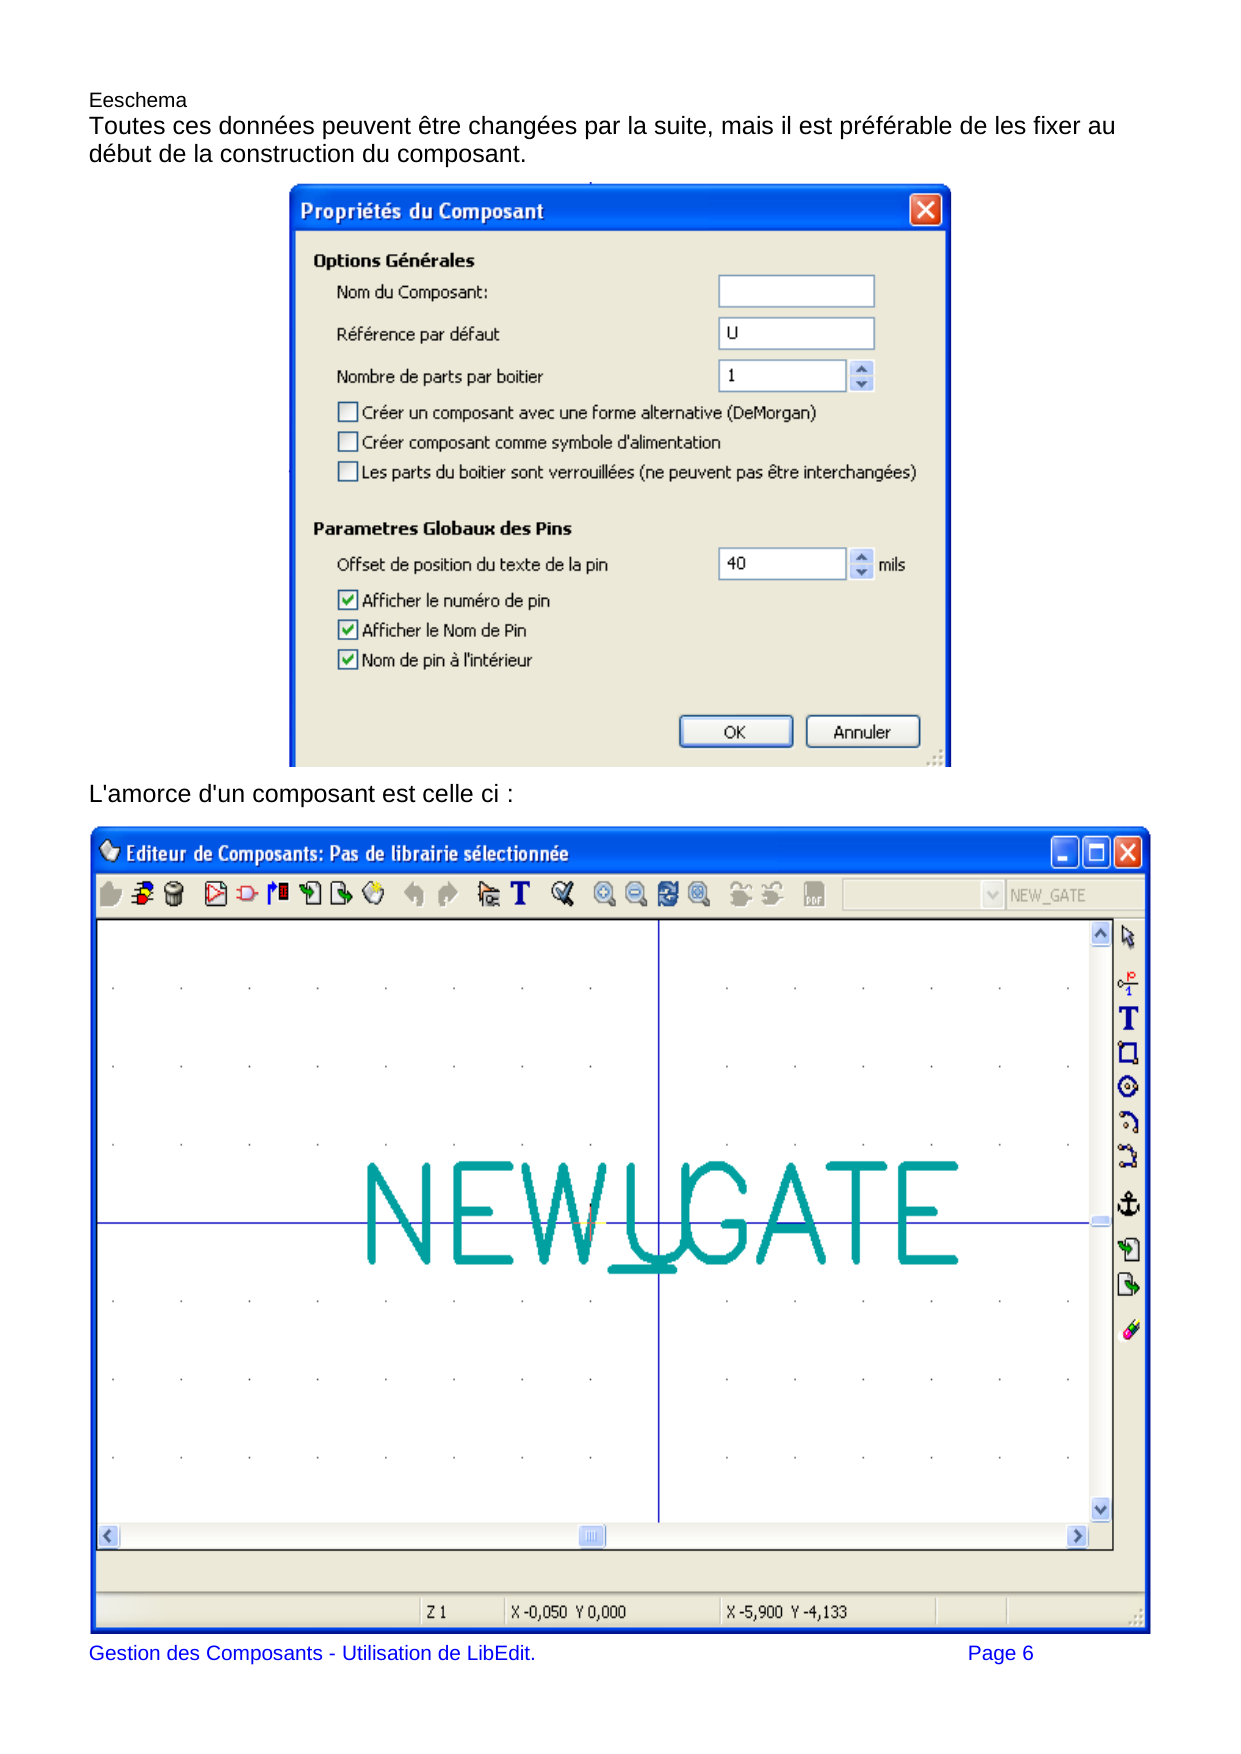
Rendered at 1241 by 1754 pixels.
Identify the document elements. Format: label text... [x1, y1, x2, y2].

text Toutes ces données peuvent être changées par la suite, mais il est préférable de les fixer au début de la construction du composant. [88, 112, 1152, 168]
text L'amorce d'un composant est celle ci : [88, 780, 1152, 808]
picture [288, 182, 952, 767]
picture [88, 822, 1152, 1634]
